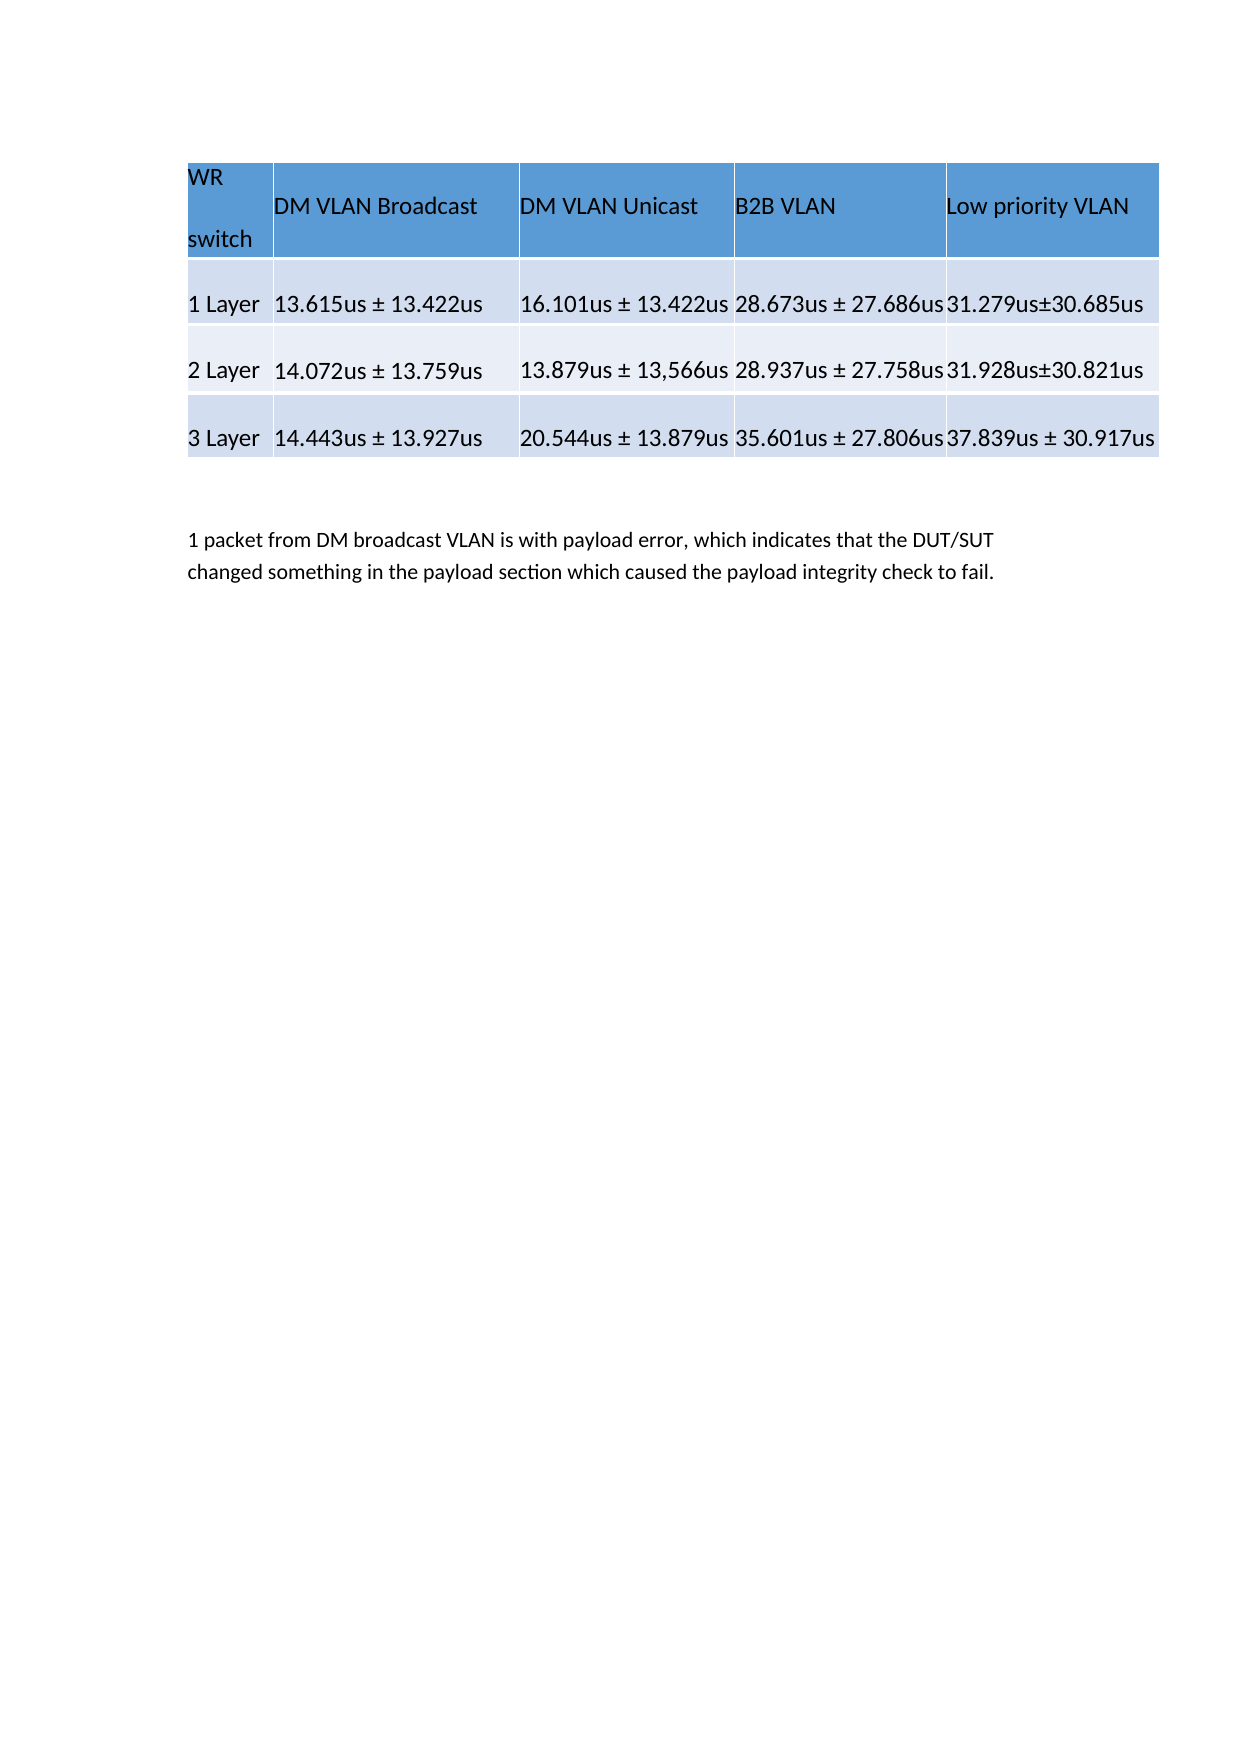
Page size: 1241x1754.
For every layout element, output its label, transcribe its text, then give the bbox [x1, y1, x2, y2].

table_header Low priority VLAN [947, 163, 1159, 257]
table_header B2B VLAN [735, 163, 946, 257]
text 1 packet from DM broadcast VLAN is with payload error, which indicates that the DUT/SUT changed something in the payload section which caused the payload integrity check to fail. [187, 526, 1053, 591]
table_header DM VLAN Unicast [520, 163, 734, 257]
table_cell 35.601us ± 27.806us [735, 395, 946, 457]
table_header [183, 591, 293, 626]
table_cell 3 Layer [188, 395, 273, 457]
table_cell 14.443us ± 13.927us [274, 395, 519, 457]
table_cell 13.615us ± 13.422us [274, 260, 519, 323]
table_cell 28.937us ± 27.758us [735, 326, 946, 391]
table_header DM VLAN Broadcast [274, 163, 519, 257]
table_cell 20.544us ± 13.879us [520, 395, 734, 457]
table_cell 31.928us±30.821us [947, 326, 1159, 391]
table_cell 1 Layer [188, 260, 273, 323]
table_header [293, 591, 1063, 626]
table_cell 37.839us ± 30.917us [947, 395, 1159, 457]
table_cell 16.101us ± 13.422us [520, 260, 734, 323]
table_cell 28.673us ± 27.686us [735, 260, 946, 323]
table_cell 2 Layer [188, 326, 273, 391]
table_cell 13.879us ± 13,566us [520, 326, 734, 391]
table_header WR switch [188, 163, 273, 257]
table_cell 31.279us±30.685us [947, 260, 1159, 323]
table_cell 14.072us ± 13.759us [274, 326, 519, 391]
